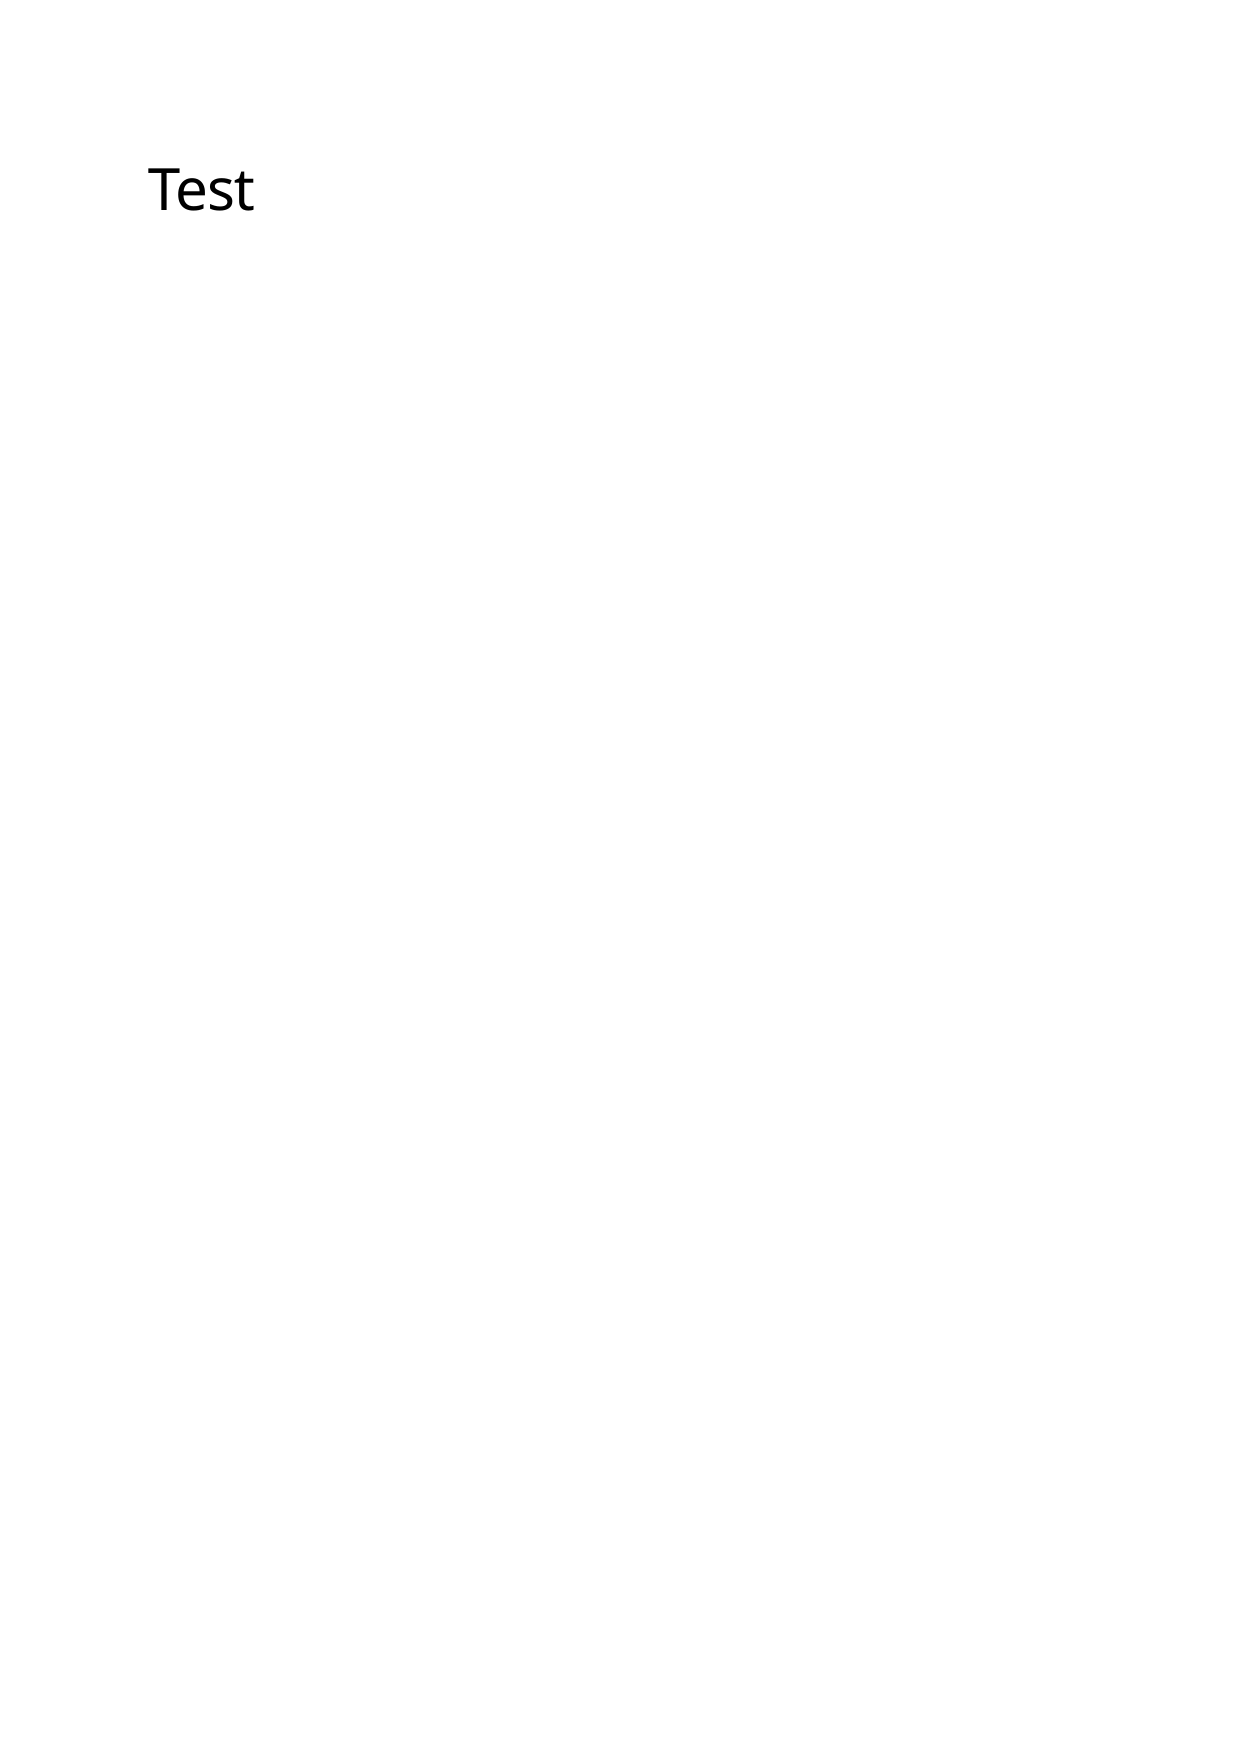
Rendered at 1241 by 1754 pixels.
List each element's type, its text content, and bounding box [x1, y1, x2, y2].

text Test [148, 148, 1093, 227]
